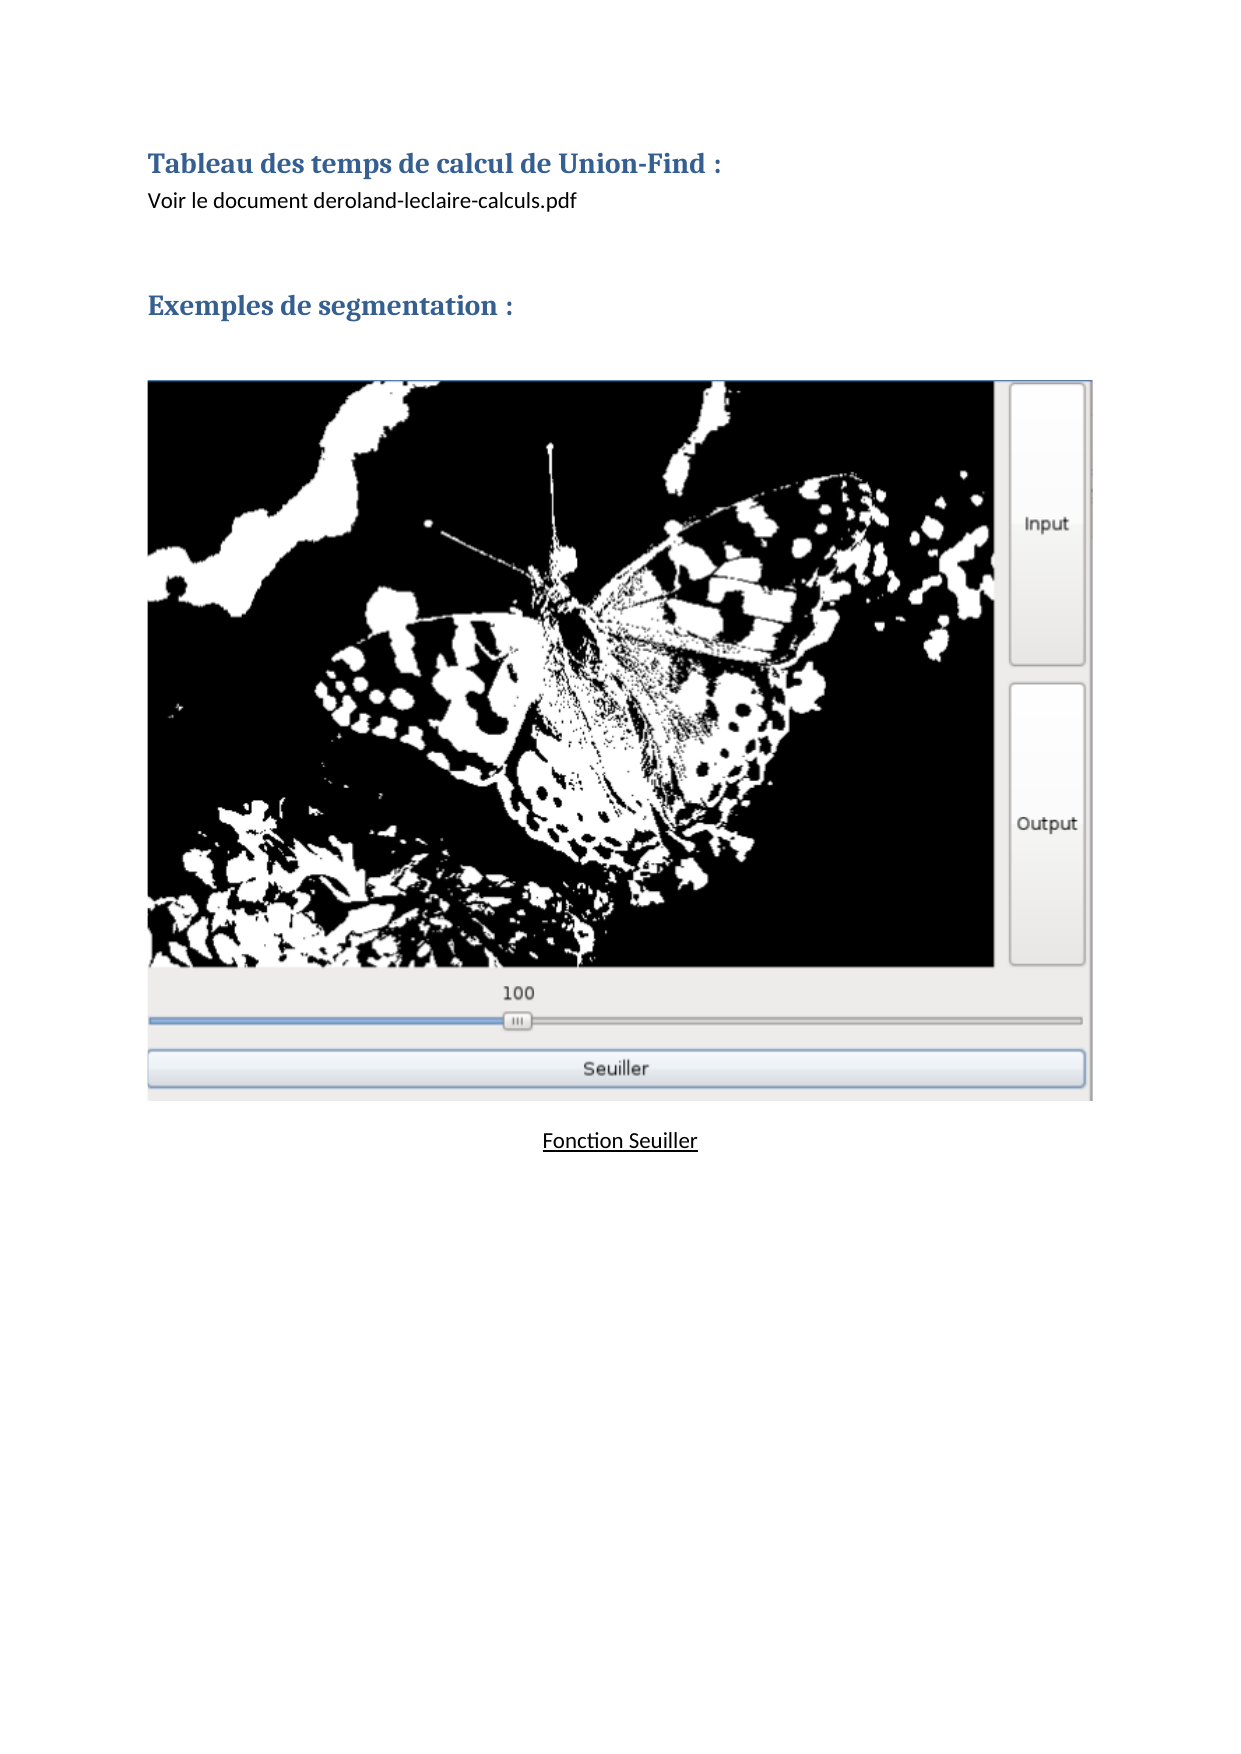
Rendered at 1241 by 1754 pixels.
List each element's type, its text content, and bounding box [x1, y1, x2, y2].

text Fonction Seuiller [148, 1126, 1093, 1154]
subtitle Tableau des temps de calcul de Union-Find : [148, 148, 1093, 181]
subtitle Exemples de segmentation : [148, 289, 1093, 323]
text Voir le document deroland-leclaire-calculs.pdf [148, 186, 1093, 214]
